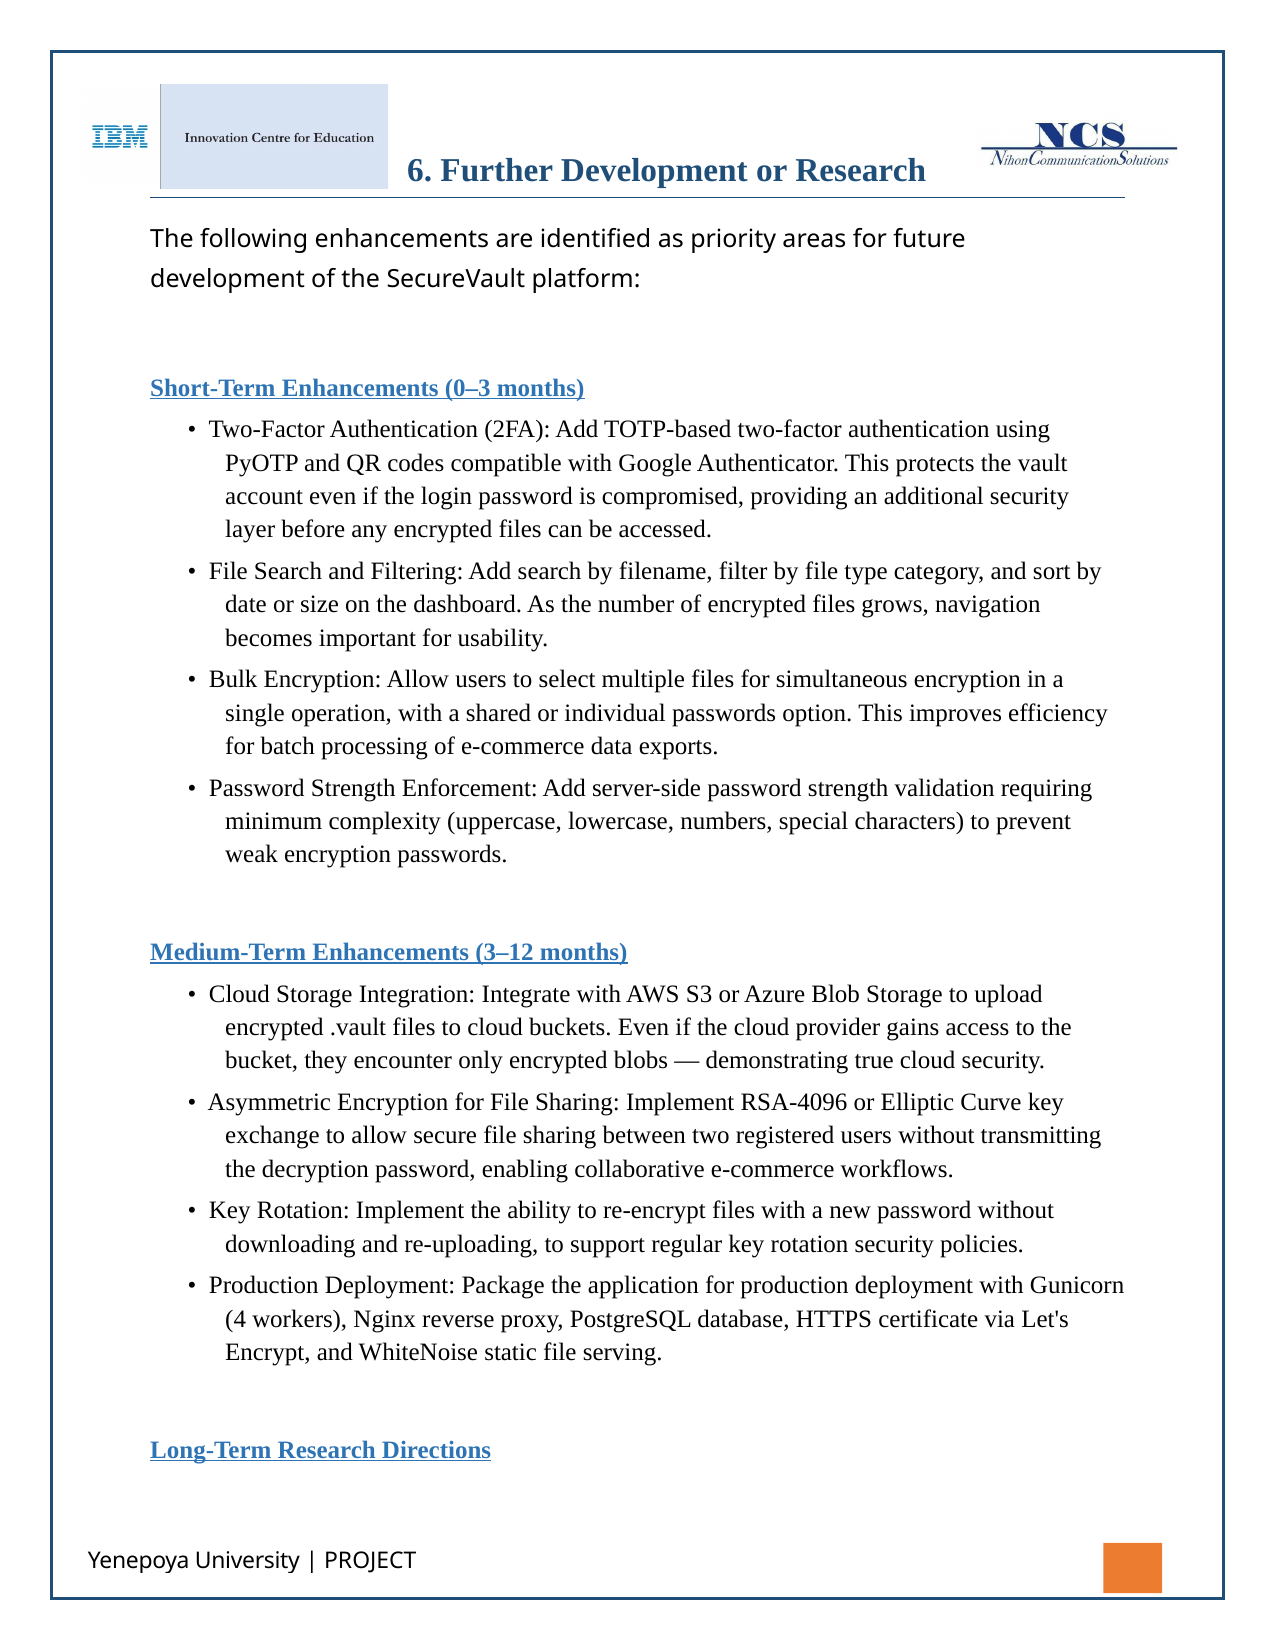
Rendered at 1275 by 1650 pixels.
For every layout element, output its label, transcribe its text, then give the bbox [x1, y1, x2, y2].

text Short-Term Enhancements (0–3 months) [150, 373, 1125, 401]
text • Key Rotation: Implement the ability to re-encrypt files with a new password without downloading and re-uploading, to support regular key rotation security policies. [187, 1196, 1125, 1258]
picture [81, 84, 391, 189]
picture [982, 113, 1185, 170]
text • Asymmetric Encryption for File Sharing: Implement RSA-4096 or Elliptic Curve key exchange to allow secure file sharing between two registered users without transmitting the decryption password, enabling collaborative e-commerce workflows. [187, 1087, 1125, 1183]
text • Two-Factor Authentication (2FA): Add TOTP-based two-factor authentication using PyOTP and QR codes compatible with Google Authenticator. This protects the vault account even if the login password is compromised, providing an additional security layer before any encrypted files can be accessed. [187, 414, 1125, 543]
text • Password Strength Enforcement: Add server-side password strength validation requiring minimum complexity (uppercase, lowercase, numbers, special characters) to prevent weak encryption passwords. [187, 773, 1125, 868]
text • Production Deployment: Package the application for production deployment with Gunicorn (4 workers), Nginx reverse proxy, PostgreSQL database, HTTPS certificate via Let's Encrypt, and WhiteNoise static file serving. [187, 1271, 1125, 1366]
text • File Search and Filtering: Add search by filename, filter by file type category, and sort by date or size on the dashboard. As the number of encrypted files grows, navigation becomes important for usability. [187, 556, 1125, 651]
subtitle 6. Further Development or Research [150, 150, 1125, 197]
text Long-Term Research Directions [150, 1435, 1125, 1464]
text Medium-Term Enhancements (3–12 months) [150, 937, 1125, 966]
text • Cloud Storage Integration: Integrate with AWS S3 or Azure Blob Storage to upload encrypted .vault files to cloud buckets. Even if the cloud provider gains access to the bucket, they encounter only encrypted blobs — demonstrating true cloud security. [187, 979, 1125, 1074]
text • Bulk Encryption: Allow users to select multiple files for simultaneous encryption in a single operation, with a shared or individual passwords option. This improves efficiency for batch processing of e-commerce data exports. [187, 664, 1125, 760]
text The following enhancements are identified as priority areas for future development of the SecureVault platform: [150, 221, 1125, 294]
